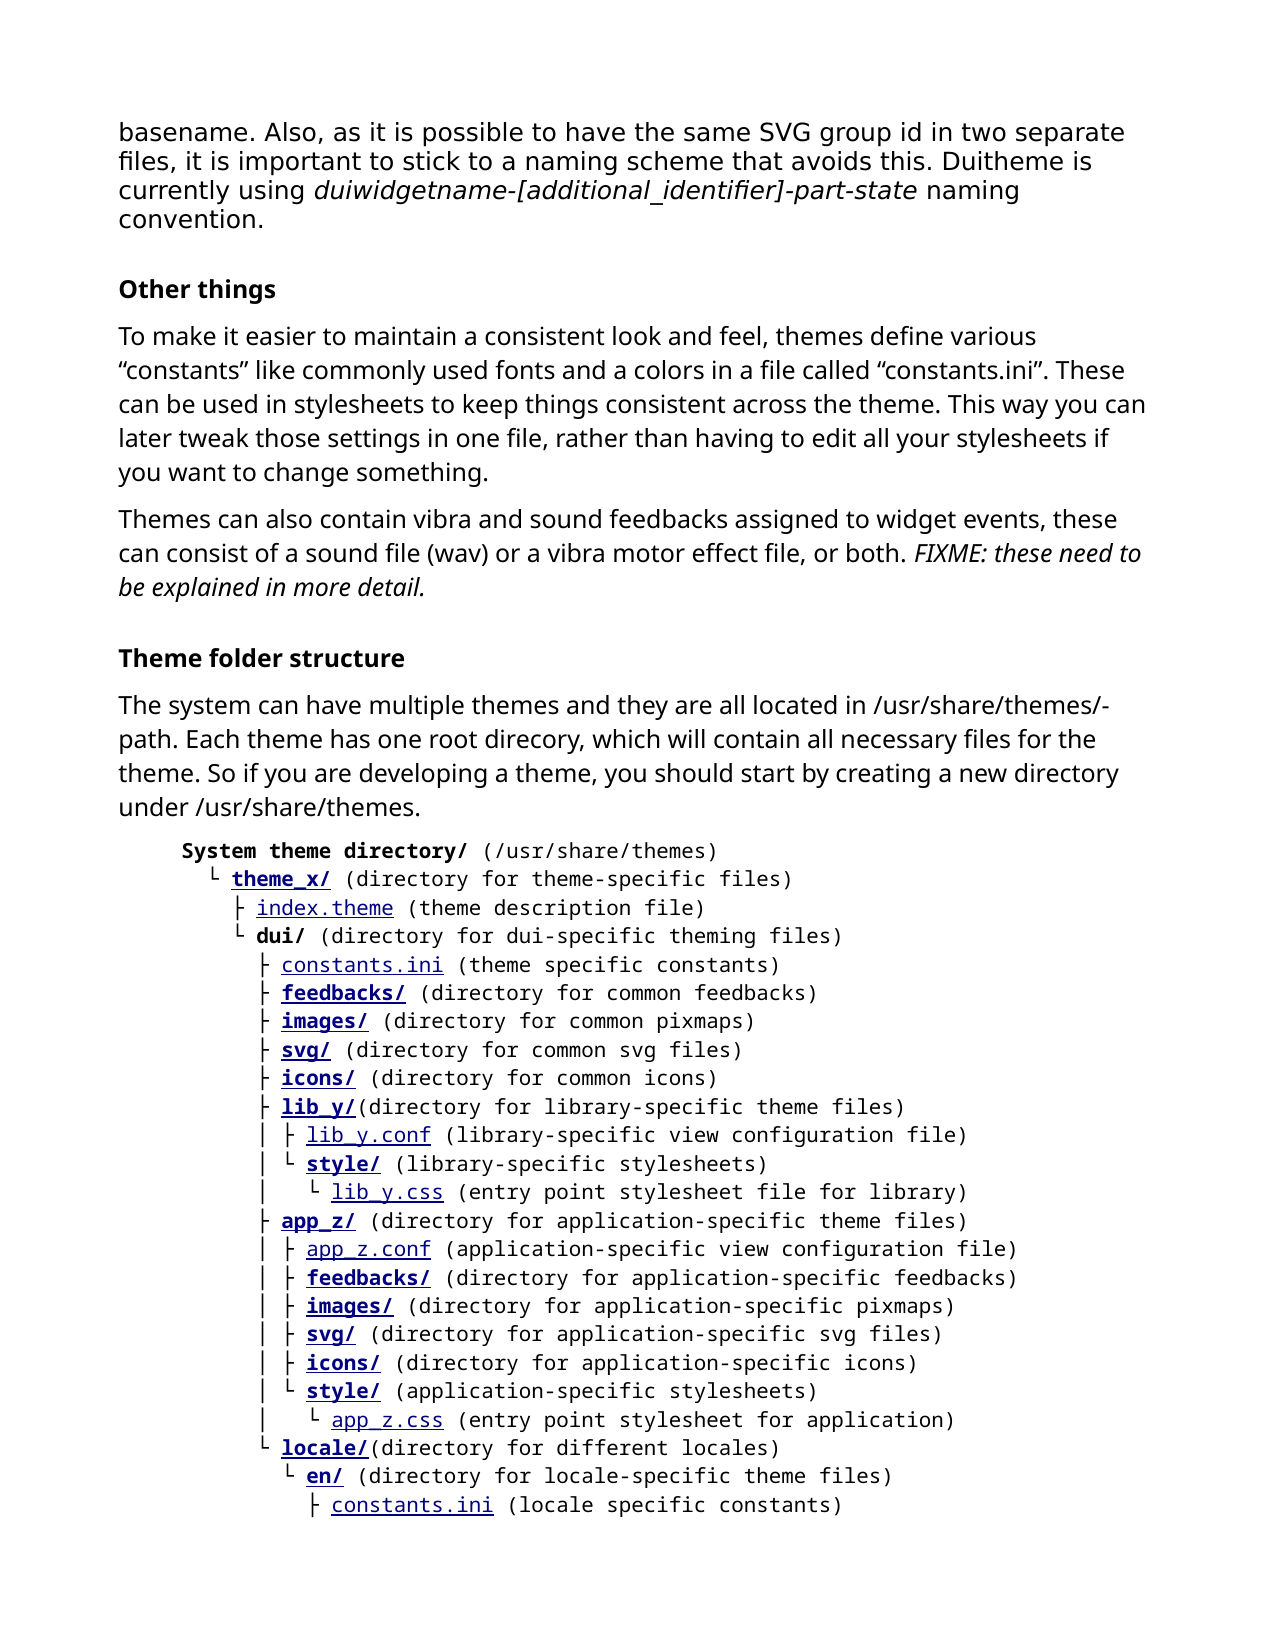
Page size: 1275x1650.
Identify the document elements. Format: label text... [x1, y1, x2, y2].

text │ └ app_z.css (entry point stylesheet for application) [181, 1405, 1157, 1433]
text System theme directory/ (/usr/share/themes) [181, 836, 1157, 864]
text ├ constants.ini (theme specific constants) [181, 950, 1157, 978]
text │ ├ lib_y.conf (library-specific view configuration file) [181, 1120, 1157, 1149]
text ├ icons/ (directory for common icons) [181, 1063, 1157, 1092]
text The system can have multiple themes and they are all located in /usr/share/themes/-path. Each theme has one root direcory, which will contain all necessary files for the theme. So if you are developing a theme, you should start by creating a new directory under /usr/share/themes. [118, 687, 1157, 823]
text ├ feedbacks/ (directory for common feedbacks) [181, 978, 1157, 1007]
text │ ├ svg/ (directory for application-specific svg files) [181, 1319, 1157, 1348]
text │ └ lib_y.css (entry point stylesheet file for library) [181, 1177, 1157, 1206]
text └ en/ (directory for locale-specific theme files) [181, 1462, 1157, 1490]
subtitle Theme folder structure [118, 641, 1157, 675]
text ├ lib_y/(directory for library-specific theme files) [181, 1092, 1157, 1120]
text └ dui/ (directory for dui-specific theming files) [181, 921, 1157, 950]
text │ ├ app_z.conf (application-specific view configuration file) [181, 1234, 1157, 1263]
text ├ index.theme (theme description file) [181, 893, 1157, 921]
text └ locale/(directory for different locales) [181, 1433, 1157, 1462]
text │ └ style/ (library-specific stylesheets) [181, 1149, 1157, 1177]
text ├ app_z/ (directory for application-specific theme files) [181, 1206, 1157, 1234]
text ├ images/ (directory for common pixmaps) [181, 1007, 1157, 1035]
text Themes can also contain vibra and sound feedbacks assigned to widget events, these can consist of a sound file (wav) or a vibra motor effect file, or both. FIXME: these need to be explained in more detail. [118, 501, 1157, 603]
text │ └ style/ (application-specific stylesheets) [181, 1376, 1157, 1405]
text To make it easier to maintain a consistent look and feel, themes define various “constants” like commonly used fonts and a colors in a file called “constants.ini”. These can be used in stylesheets to keep things consistent across the theme. This way you can later tweak those settings in one file, rather than having to edit all your stylesheets if you want to change something. [118, 318, 1157, 489]
subtitle Other things [118, 272, 1157, 306]
text ├ constants.ini (locale specific constants) [181, 1490, 1157, 1518]
text basename. Also, as it is possible to have the same SVG group id in two separate files, it is important to stick to a naming scheme that avoids this. Duitheme is currently using duiwidgetname-[additional_identifier]-part-state naming convention. [118, 118, 1157, 235]
text │ ├ images/ (directory for application-specific pixmaps) [181, 1291, 1157, 1319]
text └ theme_x/ (directory for theme-specific files) [181, 864, 1157, 893]
text ├ svg/ (directory for common svg files) [181, 1035, 1157, 1063]
text │ ├ feedbacks/ (directory for application-specific feedbacks) [181, 1263, 1157, 1291]
text │ ├ icons/ (directory for application-specific icons) [181, 1348, 1157, 1376]
